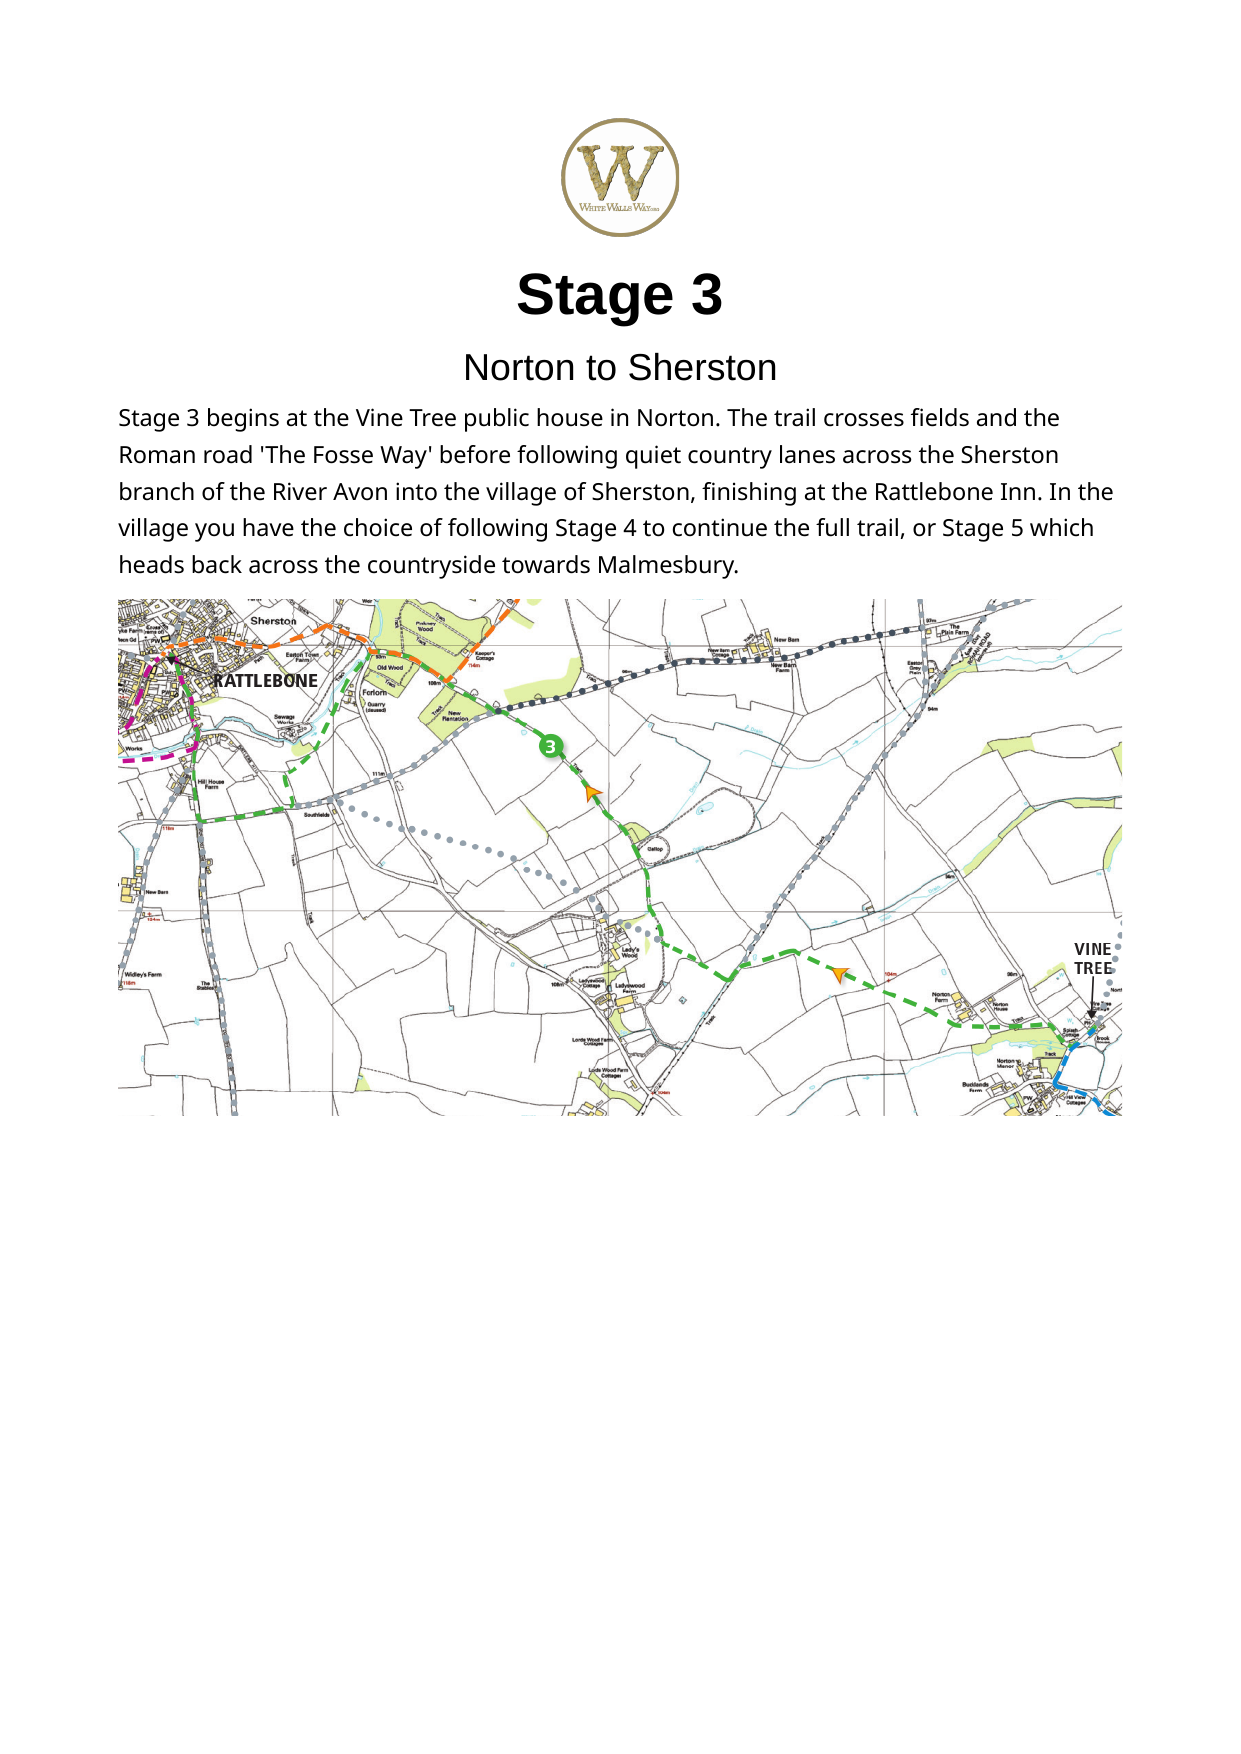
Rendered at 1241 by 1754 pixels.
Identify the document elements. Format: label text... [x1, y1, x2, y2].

picture [561, 118, 680, 237]
text Stage 3 begins at the Vine Tree public house in Norton. The trail crosses fields and the Roman road 'The Fosse Way' before following quiet country lanes across the Sherston branch of the River Avon into the village of Sherston, finishing at the Rattlebone Inn. In the village you have the choice of following Stage 4 to continue the full trail, or Stage 5 which heads back across the countryside towards Malmesbury. [118, 401, 1122, 580]
subtitle Norton to Sherston [118, 346, 1122, 389]
title Stage 3 [118, 260, 1122, 327]
